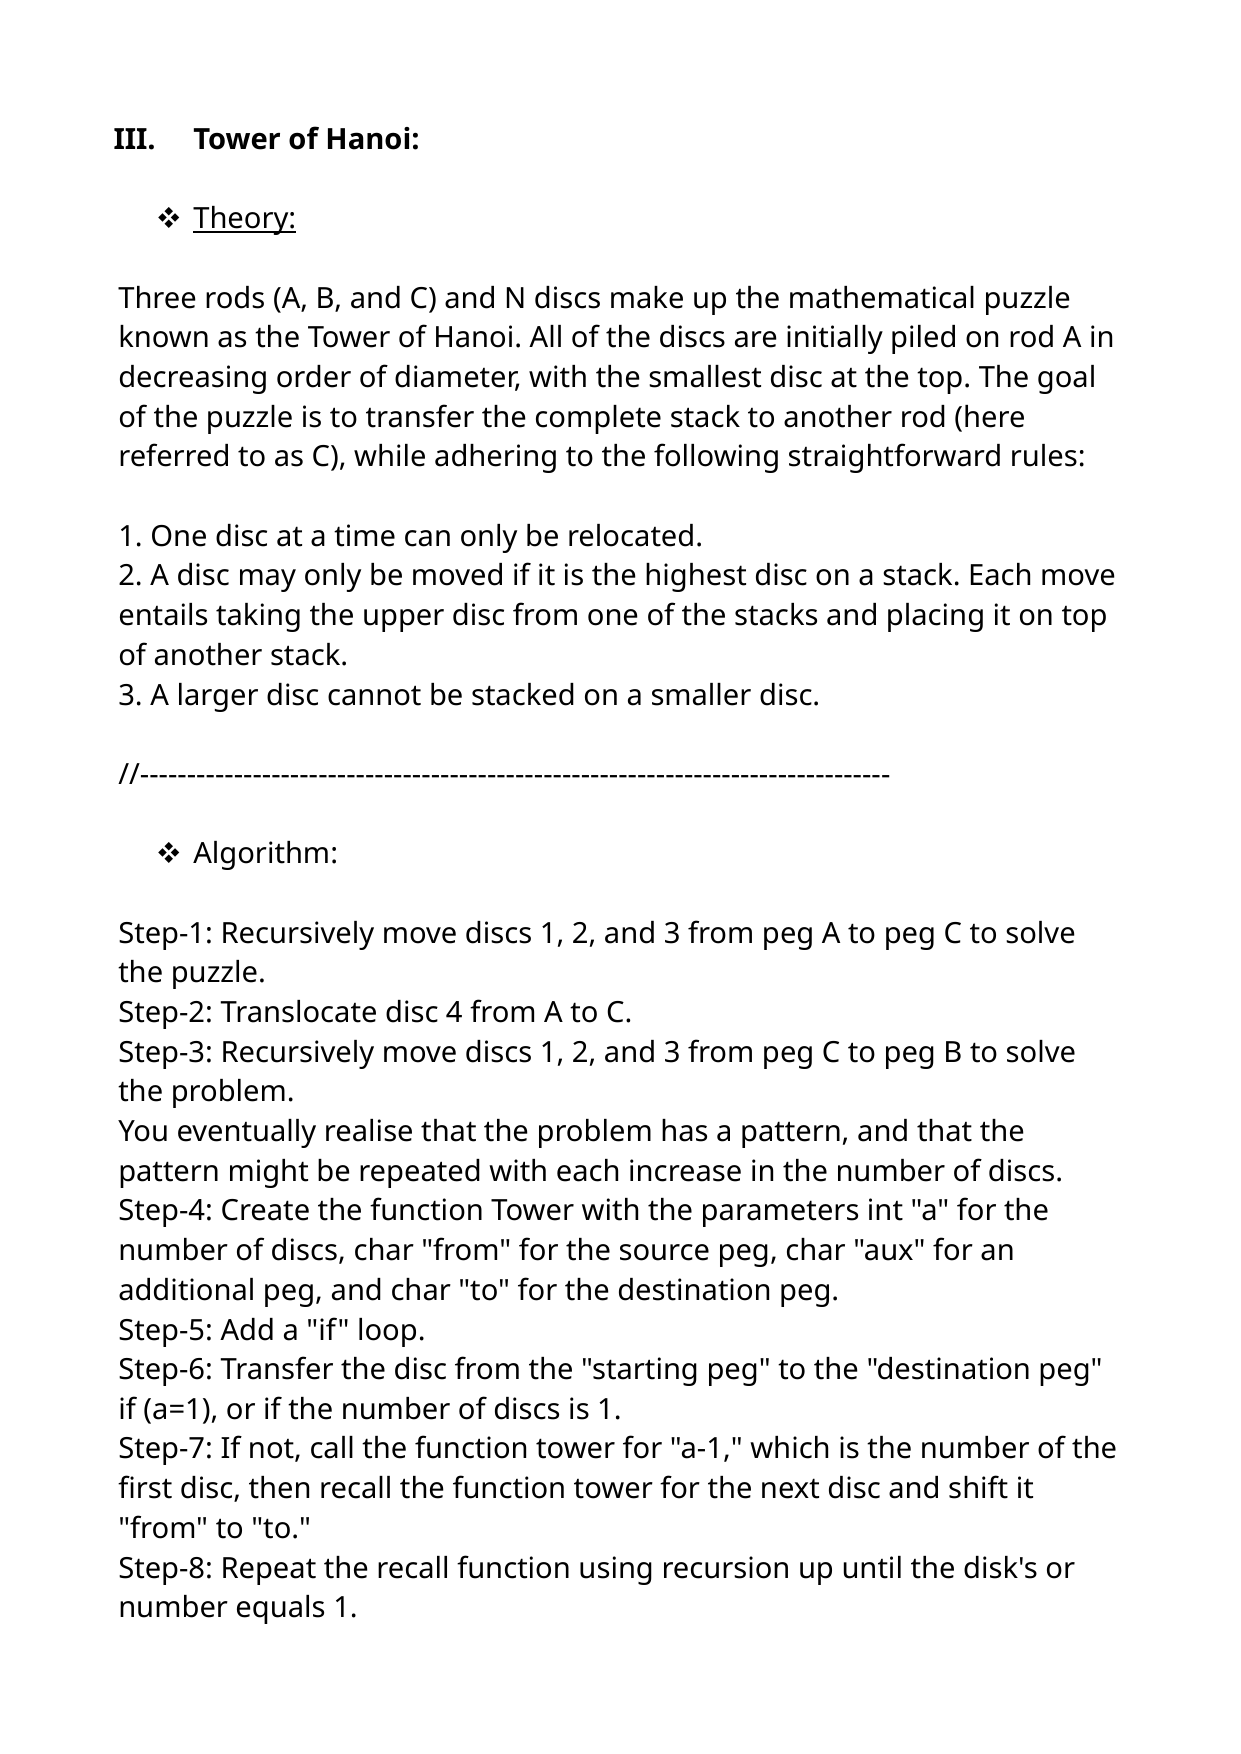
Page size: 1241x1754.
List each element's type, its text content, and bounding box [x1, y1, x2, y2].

text Step-6: Transfer the disc from the "starting peg" to the "destination peg" if (a=1), or if the number of discs is 1. [118, 1348, 1122, 1428]
text Step-3: Recursively move discs 1, 2, and 3 from peg C to peg B to solve the problem. [118, 1031, 1122, 1110]
text Step-2: Translocate disc 4 from A to C. [118, 991, 1122, 1031]
text 3. A larger disc cannot be stacked on a smaller disc. [118, 674, 1122, 713]
text 1. One disc at a time can only be relocated. [118, 515, 1122, 555]
text 2. A disc may only be moved if it is the highest disc on a stack. Each move entails taking the upper disc from one of the stacks and placing it on top of another stack. [118, 555, 1122, 674]
text Step-1: Recursively move discs 1, 2, and 3 from peg A to peg C to solve the puzzle. [118, 912, 1122, 991]
list Algorithm: [156, 832, 1122, 872]
text Step-5: Add a "if" loop. [118, 1309, 1122, 1348]
text Step-4: Create the function Tower with the parameters int "a" for the number of discs, char "from" for the source peg, char "aux" for an additional peg, and char "to" for the destination peg. [118, 1190, 1122, 1309]
text Three rods (A, B, and C) and N discs make up the mathematical puzzle known as the Tower of Hanoi. All of the discs are initially piled on rod A in decreasing order of diameter, with the smallest disc at the top. The goal of the puzzle is to transfer the complete stack to another rod (here referred to as C), while adhering to the following straightforward rules: [118, 277, 1122, 475]
list Tower of Hanoi: [156, 118, 1122, 158]
list Theory: [156, 197, 1122, 237]
text Step-8: Repeat the recall function using recursion up until the disk's or number equals 1. [118, 1547, 1122, 1626]
text //-------------------------------------------------------------------------------- [118, 753, 1122, 793]
text You eventually realise that the problem has a pattern, and that the pattern might be repeated with each increase in the number of discs. [118, 1110, 1122, 1190]
text Step-7: If not, call the function tower for "a-1," which is the number of the first disc, then recall the function tower for the next disc and shift it "from" to "to." [118, 1428, 1122, 1547]
